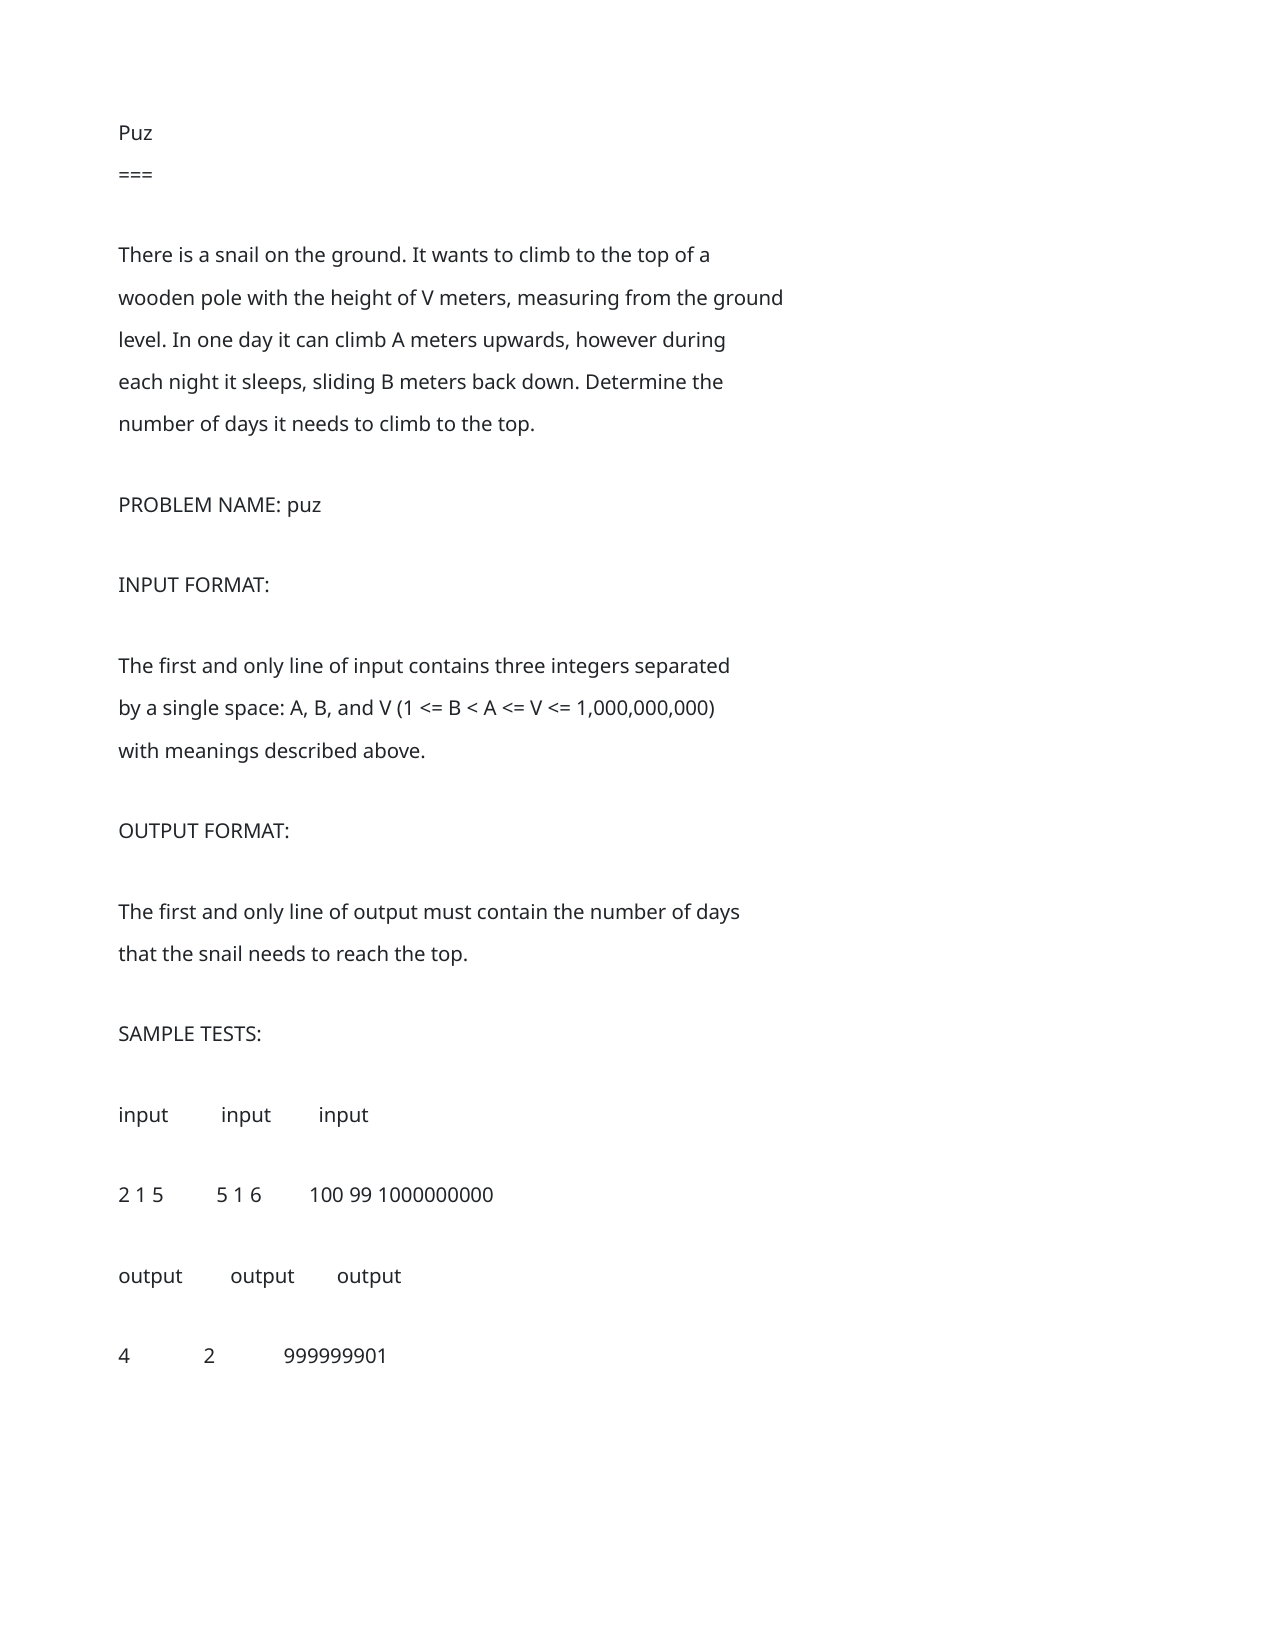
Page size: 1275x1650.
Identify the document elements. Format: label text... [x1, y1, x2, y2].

text There is a snail on the ground. It wants to climb to the top of a [118, 241, 1157, 269]
text OUTPUT FORMAT: [118, 817, 1157, 844]
text input input input [118, 1101, 1157, 1128]
text 4 2 999999901 [118, 1342, 1157, 1370]
text with meanings described above. [118, 736, 1157, 764]
text PROBLEM NAME: puz [118, 491, 1157, 518]
text Puz [118, 118, 1157, 146]
text 2 1 5 5 1 6 100 99 1000000000 [118, 1181, 1157, 1209]
text === [118, 160, 1157, 188]
text SAMPLE TESTS: [118, 1020, 1157, 1048]
text The first and only line of output must contain the number of days [118, 897, 1157, 925]
text that the snail needs to reach the top. [118, 939, 1157, 967]
text by a single space: A, B, and V (1 <= B < A <= V <= 1,000,000,000) [118, 694, 1157, 722]
text The first and only line of input contains three integers separated [118, 652, 1157, 679]
text level. In one day it can climb A meters upwards, however during [118, 326, 1157, 353]
text INPUT FORMAT: [118, 571, 1157, 599]
text number of days it needs to climb to the top. [118, 410, 1157, 438]
text output output output [118, 1262, 1157, 1289]
text each night it sleeps, sliding B meters back down. Determine the [118, 368, 1157, 396]
text wooden pole with the height of V meters, measuring from the ground [118, 283, 1157, 311]
